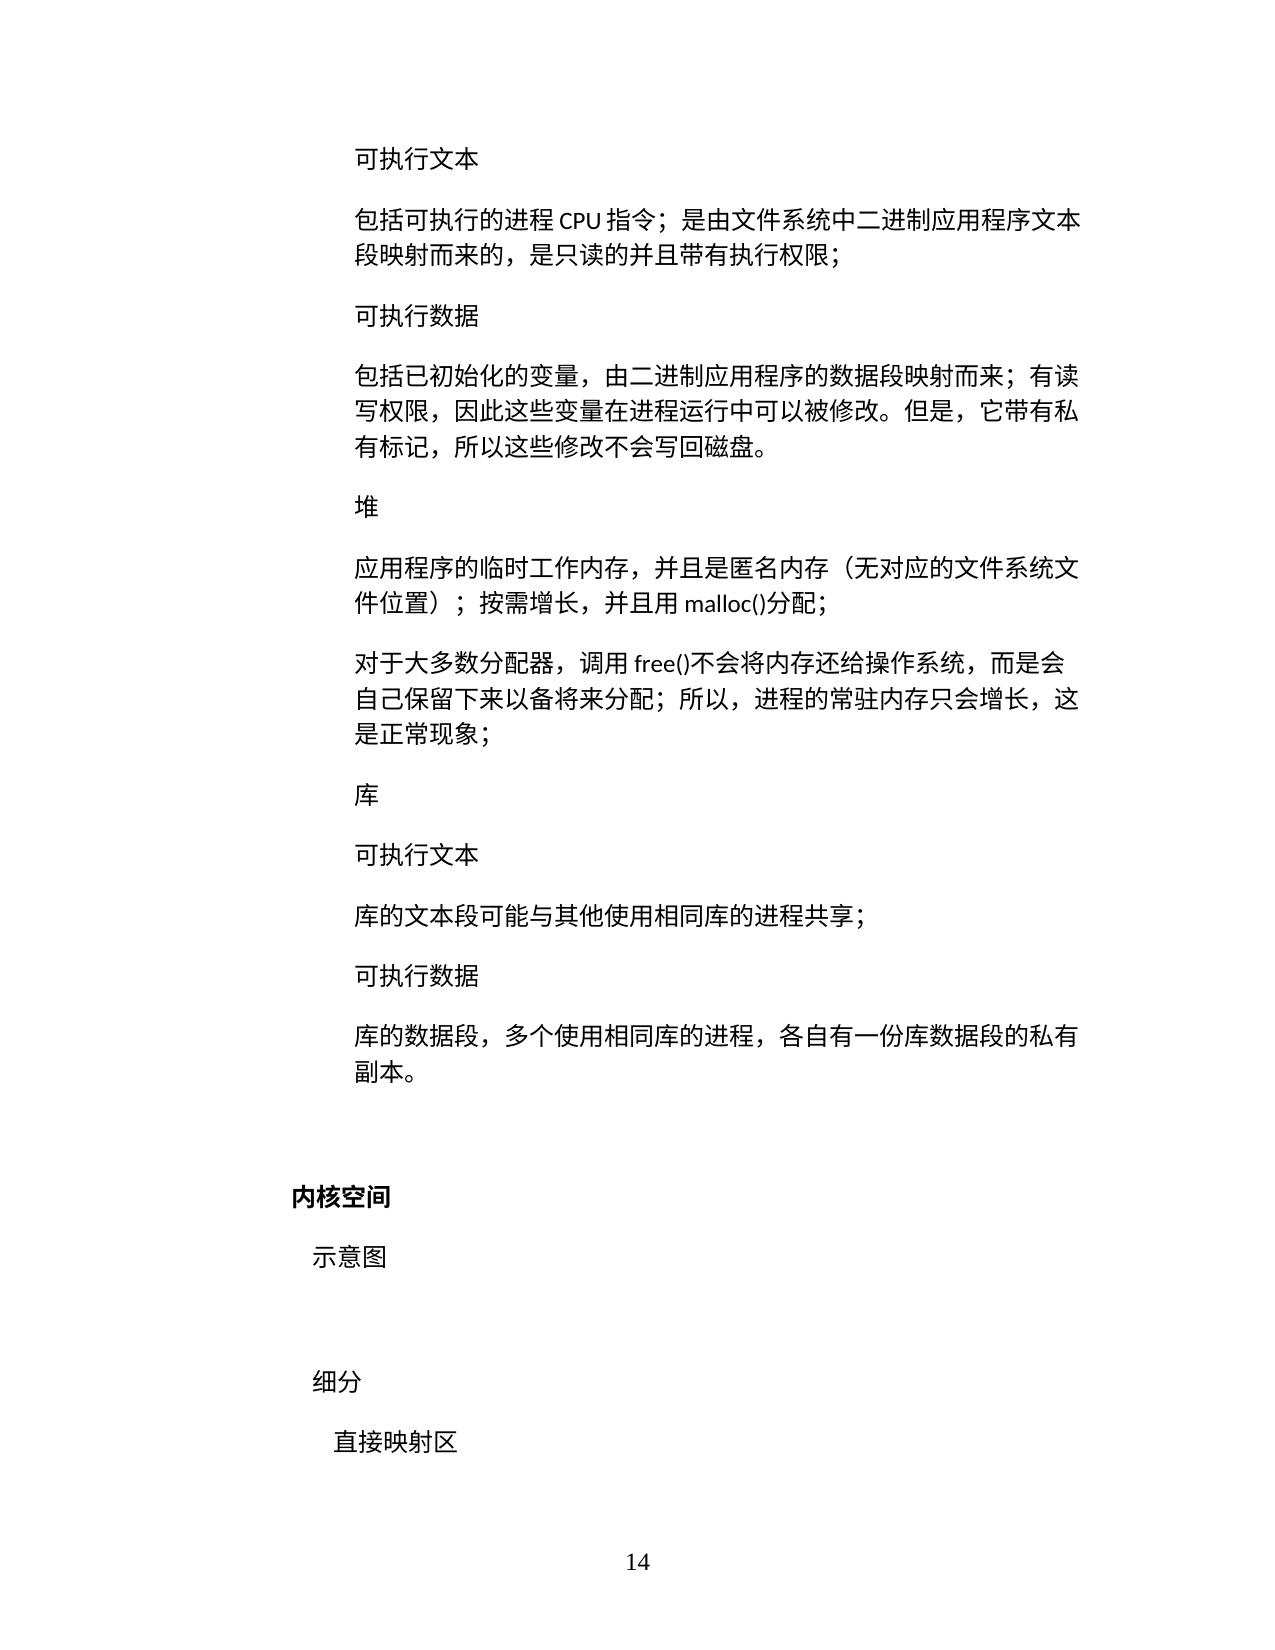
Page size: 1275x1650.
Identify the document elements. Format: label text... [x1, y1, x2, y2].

subtitle 可执行文本 [354, 846, 1087, 871]
subtitle 示意图 [312, 1248, 1087, 1273]
subtitle 堆 [354, 498, 1087, 523]
subtitle 可执行数据 [354, 306, 1087, 331]
subtitle 可执行数据 [354, 967, 1087, 992]
subtitle 直接映射区 [333, 1433, 1087, 1458]
subtitle 包括可执行的进程CPU指令；是由文件系统中二进制应用程序文本段映射而来的，是只读的并且带有执行权限； [354, 210, 1087, 271]
subtitle 库的文本段可能与其他使用相同库的进程共享； [354, 906, 1087, 931]
subtitle 库的数据段，多个使用相同库的进程，各自有一份库数据段的私有副本。 [354, 1027, 1087, 1087]
subtitle 应用程序的临时工作内存，并且是匿名内存（无对应的文件系统文件位置）；按需增长，并且用malloc()分配； [354, 558, 1087, 619]
subtitle 内核空间 [292, 1187, 1087, 1212]
subtitle 对于大多数分配器，调用free()不会将内存还给操作系统，而是会自己保留下来以备将来分配；所以，进程的常驻内存只会增长，这是正常现象； [354, 654, 1087, 750]
subtitle 库 [354, 785, 1087, 810]
subtitle 细分 [312, 1372, 1087, 1397]
subtitle 可执行文本 [354, 150, 1087, 175]
subtitle 包括已初始化的变量，由二进制应用程序的数据段映射而来；有读写权限，因此这些变量在进程运行中可以被修改。但是，它带有私有标记，所以这些修改不会写回磁盘。 [354, 367, 1087, 462]
